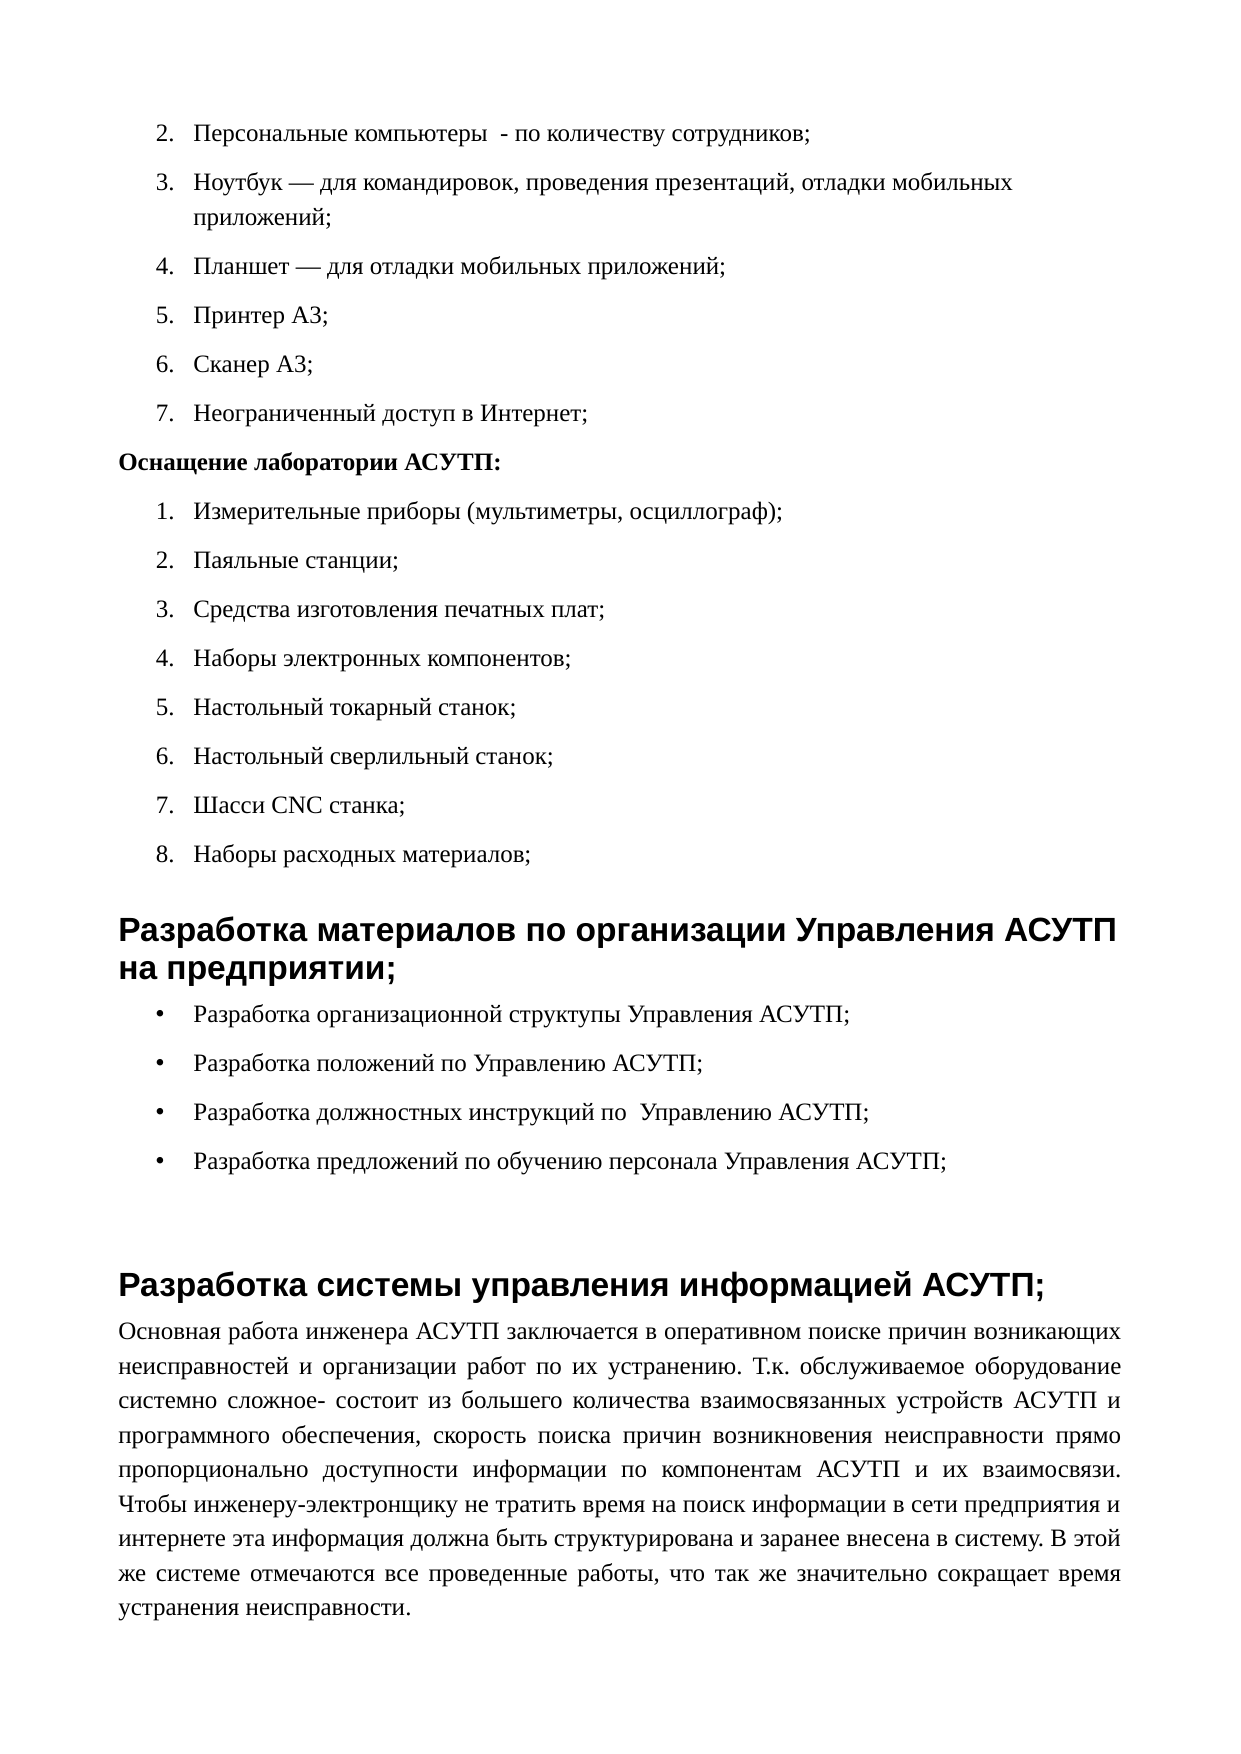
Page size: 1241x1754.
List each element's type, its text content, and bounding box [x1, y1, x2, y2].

list Наборы расходных материалов; [156, 839, 1122, 868]
list Планшет — для отладки мобильных приложений; [156, 251, 1122, 279]
list Разработка положений по Управлению АСУТП; [156, 1048, 1122, 1077]
list Ноутбук — для командировок, проведения презентаций, отладки мобильных приложений; [156, 167, 1122, 230]
list Измерительные приборы (мультиметры, осциллограф); [156, 496, 1122, 525]
list Неограниченный доступ в Интернет; [156, 398, 1122, 427]
list Персональные компьютеры - по количеству сотрудников; [156, 118, 1122, 147]
list Настольный токарный станок; [156, 692, 1122, 721]
list Паяльные станции; [156, 545, 1122, 574]
subtitle Разработка системы управления информацией АСУТП; [118, 1265, 1122, 1304]
list Разработка предложений по обучению персонала Управления АСУТП; [156, 1146, 1122, 1175]
list Настольный сверлильный станок; [156, 741, 1122, 770]
list Средства изготовления печатных плат; [156, 594, 1122, 623]
text Оснащение лаборатории АСУТП: [118, 447, 1122, 476]
list Разработка должностных инструкций по Управлению АСУТП; [156, 1097, 1122, 1126]
list Шасси CNC станка; [156, 790, 1122, 819]
text Основная работа инженера АСУТП заключается в оперативном поиске причин возникающих неисправностей и организации работ по их устранению. Т.к. обслуживаемое оборудование системно сложное- состоит из большего количества взаимосвязанных устройств АСУТП и программного обеспечения, скорость поиска причин возникновения неисправности прямо пропорционально доступности информации по компонентам АСУТП и их взаимосвязи. Чтобы инженеру-электронщику не тратить время на поиск информации в сети предприятия и интернете эта информация должна быть структурирована и заранее внесена в систему. В этой же системе отмечаются все проведенные работы, что так же значительно сокращает время устранения неисправности. [118, 1316, 1122, 1621]
list Разработка организационной структупы Управления АСУТП; [156, 999, 1122, 1028]
list Сканер А3; [156, 349, 1122, 378]
list Принтер A3; [156, 300, 1122, 328]
list Наборы электронных компонентов; [156, 643, 1122, 672]
subtitle Разработка материалов по организации Управления АСУТП на предприятии; [118, 909, 1122, 987]
